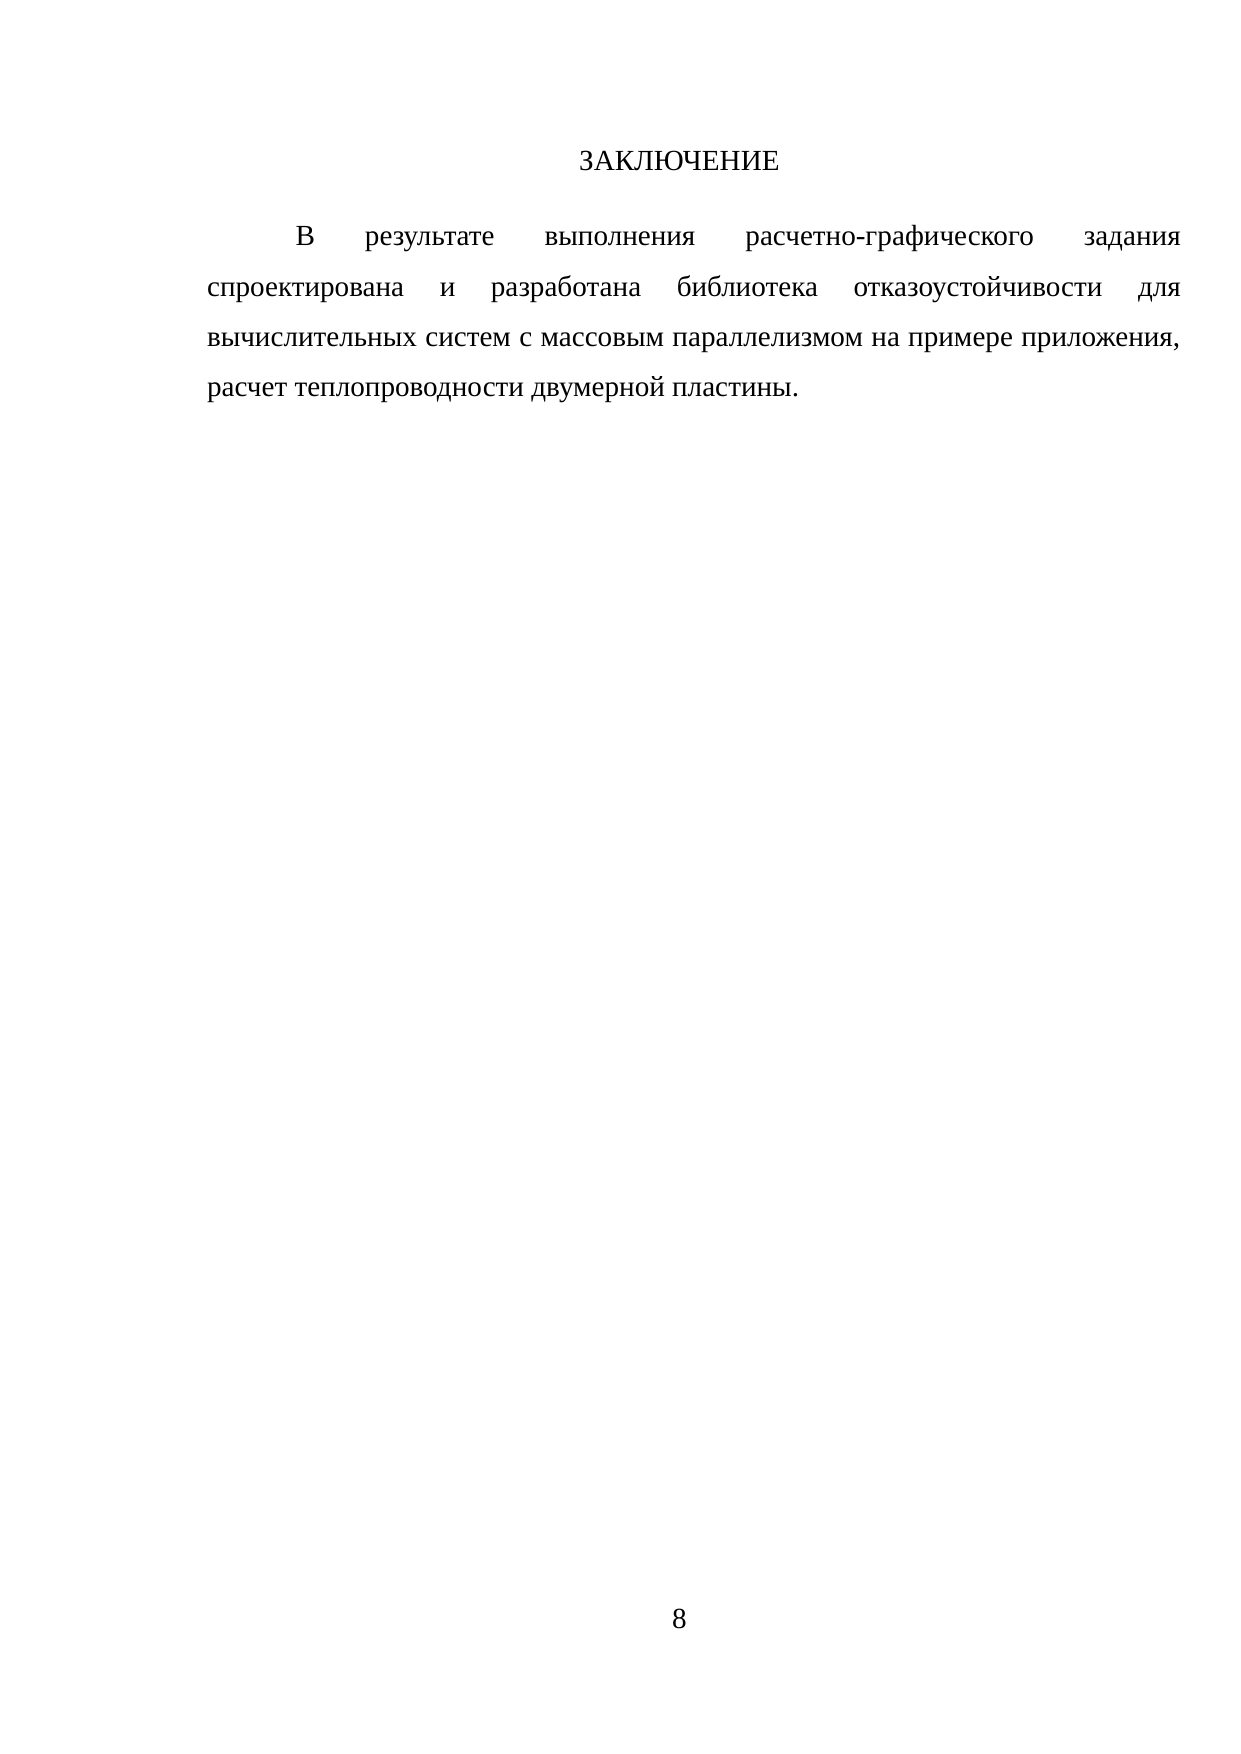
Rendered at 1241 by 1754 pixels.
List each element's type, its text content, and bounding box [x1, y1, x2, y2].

text ЗАКЛЮЧЕНИЕ [177, 143, 1181, 177]
text В результате выполнения расчетно-графического задания спроектирована и разработана библиотека отказоустойчивости для вычислительных систем с массовым параллелизмом на примере приложения, расчет теплопроводности двумерной пластины. [207, 218, 1181, 403]
